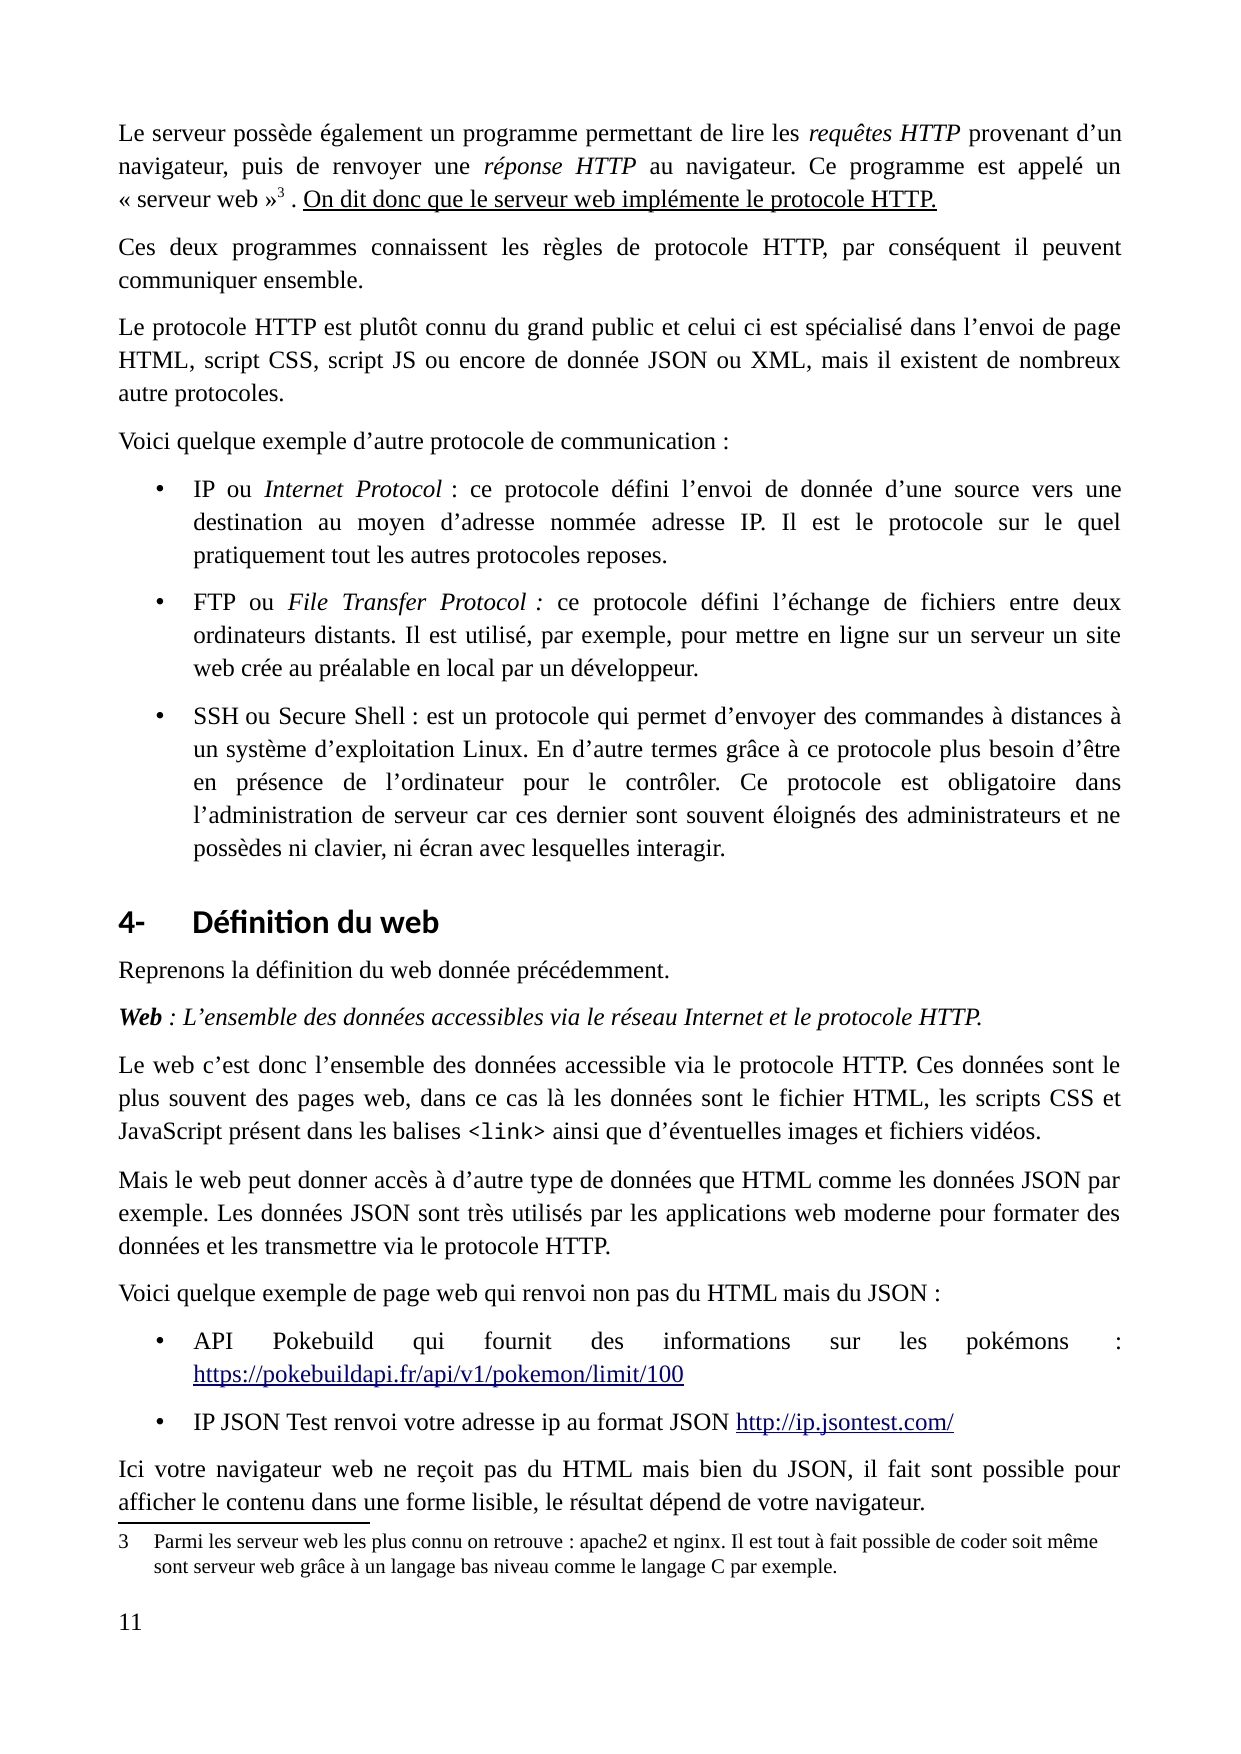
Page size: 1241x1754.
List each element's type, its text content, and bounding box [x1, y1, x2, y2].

text Mais le web peut donner accès à d’autre type de données que HTML comme les données JSON par exemple. Les données JSON sont très utilisés par les applications web moderne pour formater des données et les transmettre via le protocole HTTP. [118, 1165, 1122, 1259]
text Parmi les serveur web les plus connu on retrouve : apache2 et nginx. Il est tout à fait possible de coder soit même sont serveur web grâce à un langage bas niveau comme le langage C par exemple. [118, 1529, 1122, 1578]
list API Pokebuild qui fournit des informations sur les pokémons : https://pokebuildapi.fr/api/v1/pokemon/limit/100 [156, 1326, 1122, 1388]
text Reprenons la définition du web donnée précédemment. [118, 955, 1122, 983]
text Le protocole HTTP est plutôt connu du grand public et celui ci est spécialisé dans l’envoi de page HTML, script CSS, script JS ou encore de donnée JSON ou XML, mais il existent de nombreux autre protocoles. [118, 312, 1122, 407]
text Ici votre navigateur web ne reçoit pas du HTML mais bien du JSON, il fait sont possible pour afficher le contenu dans une forme lisible, le résultat dépend de votre navigateur. [118, 1454, 1122, 1516]
text Le web c’est donc l’ensemble des données accessible via le protocole HTTP. Ces données sont le plus souvent des pages web, dans ce cas là les données sont le fichier HTML, les scripts CSS et JavaScript présent dans les balises <link> ainsi que d’éventuelles images et fichiers vidéos. [118, 1050, 1122, 1146]
list IP JSON Test renvoi votre adresse ip au format JSON http://ip.jsontest.com/ [156, 1407, 1122, 1435]
list FTP ou File Transfer Protocol : ce protocole défini l’échange de fichiers entre deux ordinateurs distants. Il est utilisé, par exemple, pour mettre en ligne sur un serveur un site web crée au préalable en local par un développeur. [156, 587, 1122, 682]
subtitle Définition du web [118, 901, 1122, 942]
list SSH ou Secure Shell : est un protocole qui permet d’envoyer des commandes à distances à un système d’exploitation Linux. En d’autre termes grâce à ce protocole plus besoin d’être en présence de l’ordinateur pour le contrôler. Ce protocole est obligatoire dans l’administration de serveur car ces dernier sont souvent éloignés des administrateurs et ne possèdes ni clavier, ni écran avec lesquelles interagir. [156, 701, 1122, 862]
list IP ou Internet Protocol : ce protocole défini l’envoi de donnée d’une source vers une destination au moyen d’adresse nommée adresse IP. Il est le protocole sur le quel pratiquement tout les autres protocoles reposes. [156, 474, 1122, 568]
text Voici quelque exemple d’autre protocole de communication : [118, 426, 1122, 455]
text Voici quelque exemple de page web qui renvoi non pas du HTML mais du JSON : [118, 1278, 1122, 1307]
text Web : L’ensemble des données accessibles via le réseau Internet et le protocole HTTP. [118, 1002, 1122, 1031]
text Le serveur possède également un programme permettant de lire les requêtes HTTP provenant d’un navigateur, puis de renvoyer une réponse HTTP au navigateur. Ce programme est appelé un « serveur web » . On dit donc que le serveur web implémente le protocole HTTP. [118, 118, 1122, 213]
text Ces deux programmes connaissent les règles de protocole HTTP, par conséquent il peuvent communiquer ensemble. [118, 232, 1122, 293]
